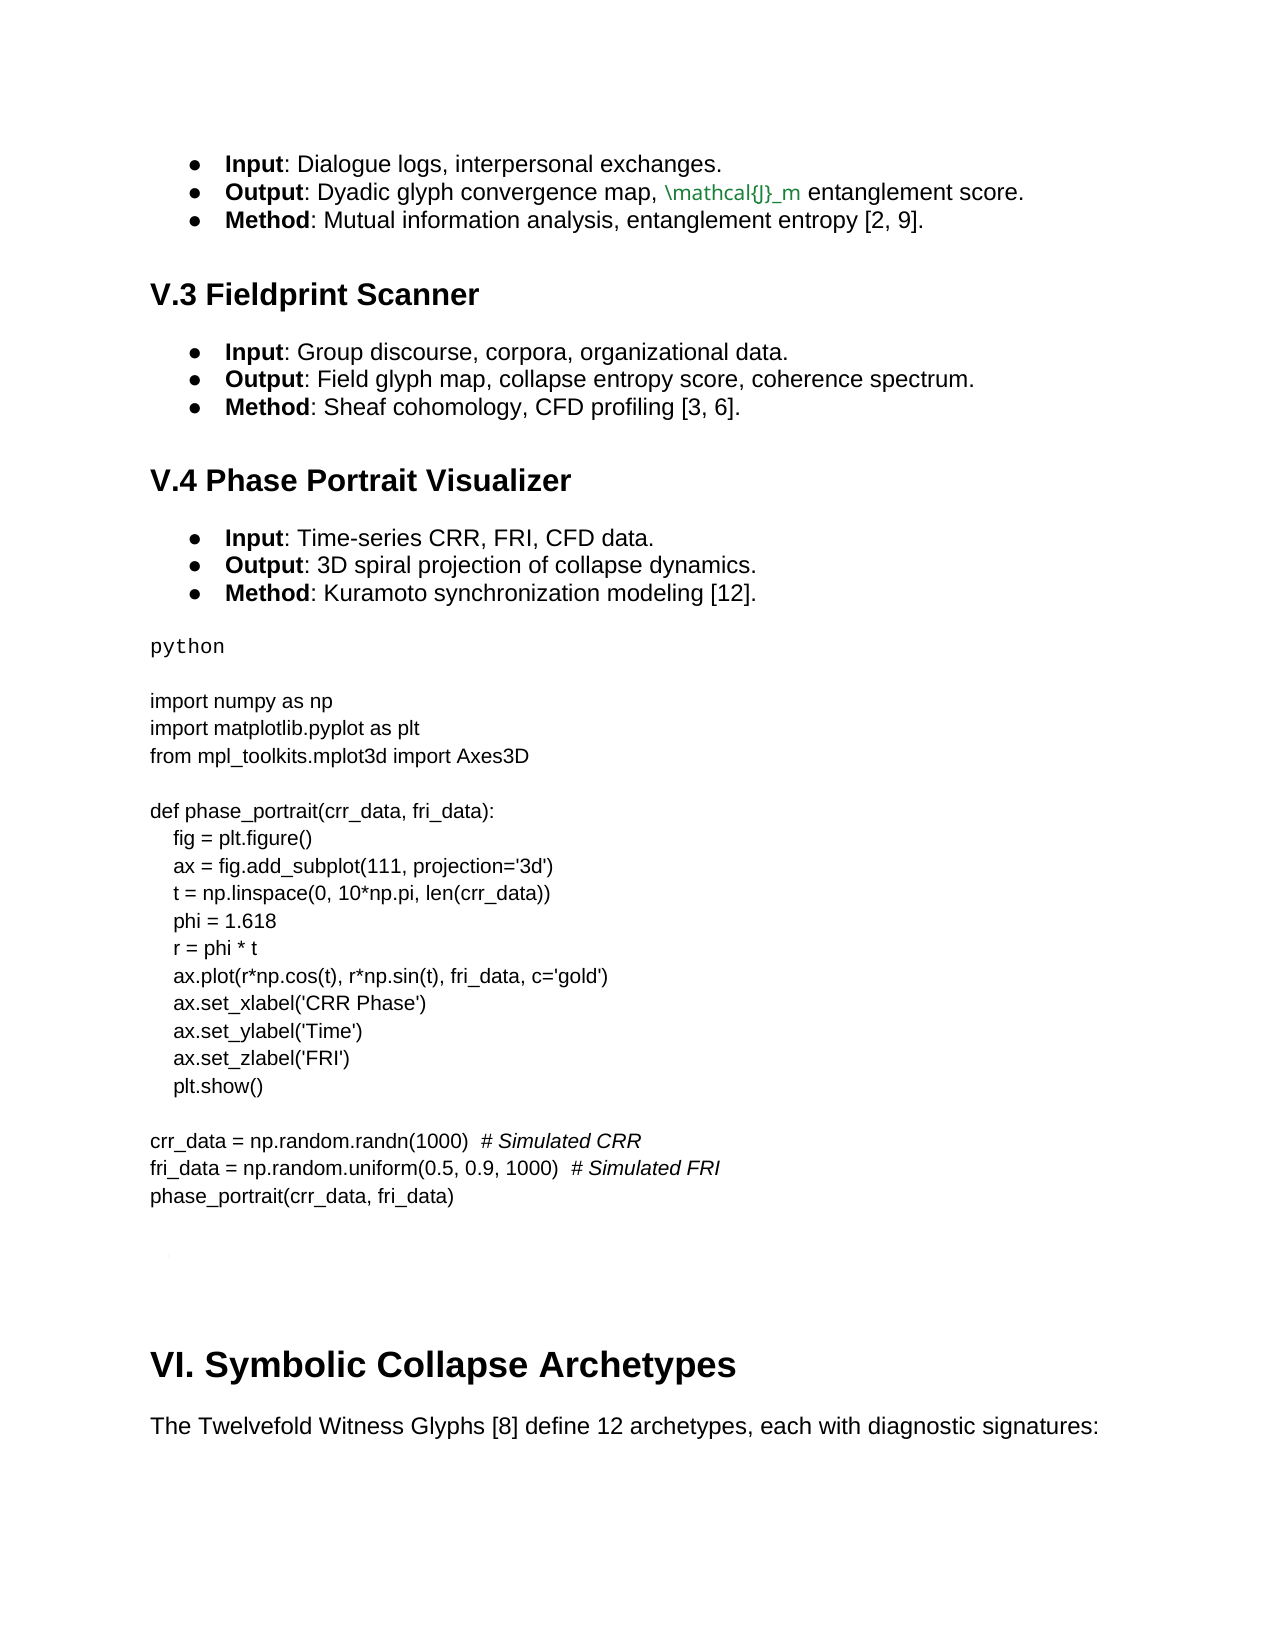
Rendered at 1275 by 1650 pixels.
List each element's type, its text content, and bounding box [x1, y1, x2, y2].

text ax.set_xlabel('CRR Phase') [150, 991, 1125, 1015]
text ax.plot(r*np.cos(t), r*np.sin(t), fri_data, c='gold') [150, 963, 1125, 987]
text def phase_portrait(crr_data, fri_data): [150, 798, 1125, 822]
text V.3 Fieldprint Scanner [150, 276, 1125, 311]
text VI. Symbolic Collapse Archetypes [150, 1343, 1125, 1385]
text crr_data = np.random.randn(1000) # Simulated CRR [150, 1128, 1125, 1152]
text r = phi * t [150, 936, 1125, 960]
text from mpl_toolkits.mplot3d import Axes3D [150, 743, 1125, 767]
text ax.set_zlabel('FRI') [150, 1046, 1125, 1070]
text V.4 Phase Portrait Visualizer [150, 462, 1125, 498]
list Output: Field glyph map, collapse entropy score, coherence spectrum. [187, 365, 1125, 393]
text import numpy as np [150, 688, 1125, 712]
text fig = plt.figure() [150, 826, 1125, 850]
text plt.show() [150, 1073, 1125, 1097]
text phi = 1.618 [150, 908, 1125, 932]
list Method: Sheaf cohomology, CFD profiling [3, 6]. [187, 393, 1125, 420]
text fri_data = np.random.uniform(0.5, 0.9, 1000) # Simulated FRI [150, 1156, 1125, 1180]
text t = np.linspace(0, 10*np.pi, len(crr_data)) [150, 881, 1125, 905]
list Input: Time-series CRR, FRI, CFD data. [187, 524, 1125, 551]
text python [150, 636, 1125, 659]
list Input: Group discourse, corpora, organizational data. [187, 337, 1125, 365]
text ax = fig.add_subplot(111, projection='3d') [150, 853, 1125, 877]
text phase_portrait(crr_data, fri_data) [150, 1183, 1125, 1207]
list Input: Dialogue logs, interpersonal exchanges. [187, 150, 1125, 178]
text ax.set_ylabel('Time') [150, 1018, 1125, 1042]
list Method: Mutual information analysis, entanglement entropy [2, 9]. [187, 206, 1125, 234]
list Output: Dyadic glyph convergence map, \mathcal{J}_m entanglement score. [187, 178, 1125, 206]
text The Twelvefold Witness Glyphs [8] define 12 archetypes, each with diagnostic signatures: [150, 1412, 1125, 1439]
list Method: Kuramoto synchronization modeling [12]. [187, 579, 1125, 607]
list Output: 3D spiral projection of collapse dynamics. [187, 551, 1125, 579]
text import matplotlib.pyplot as plt [150, 716, 1125, 740]
